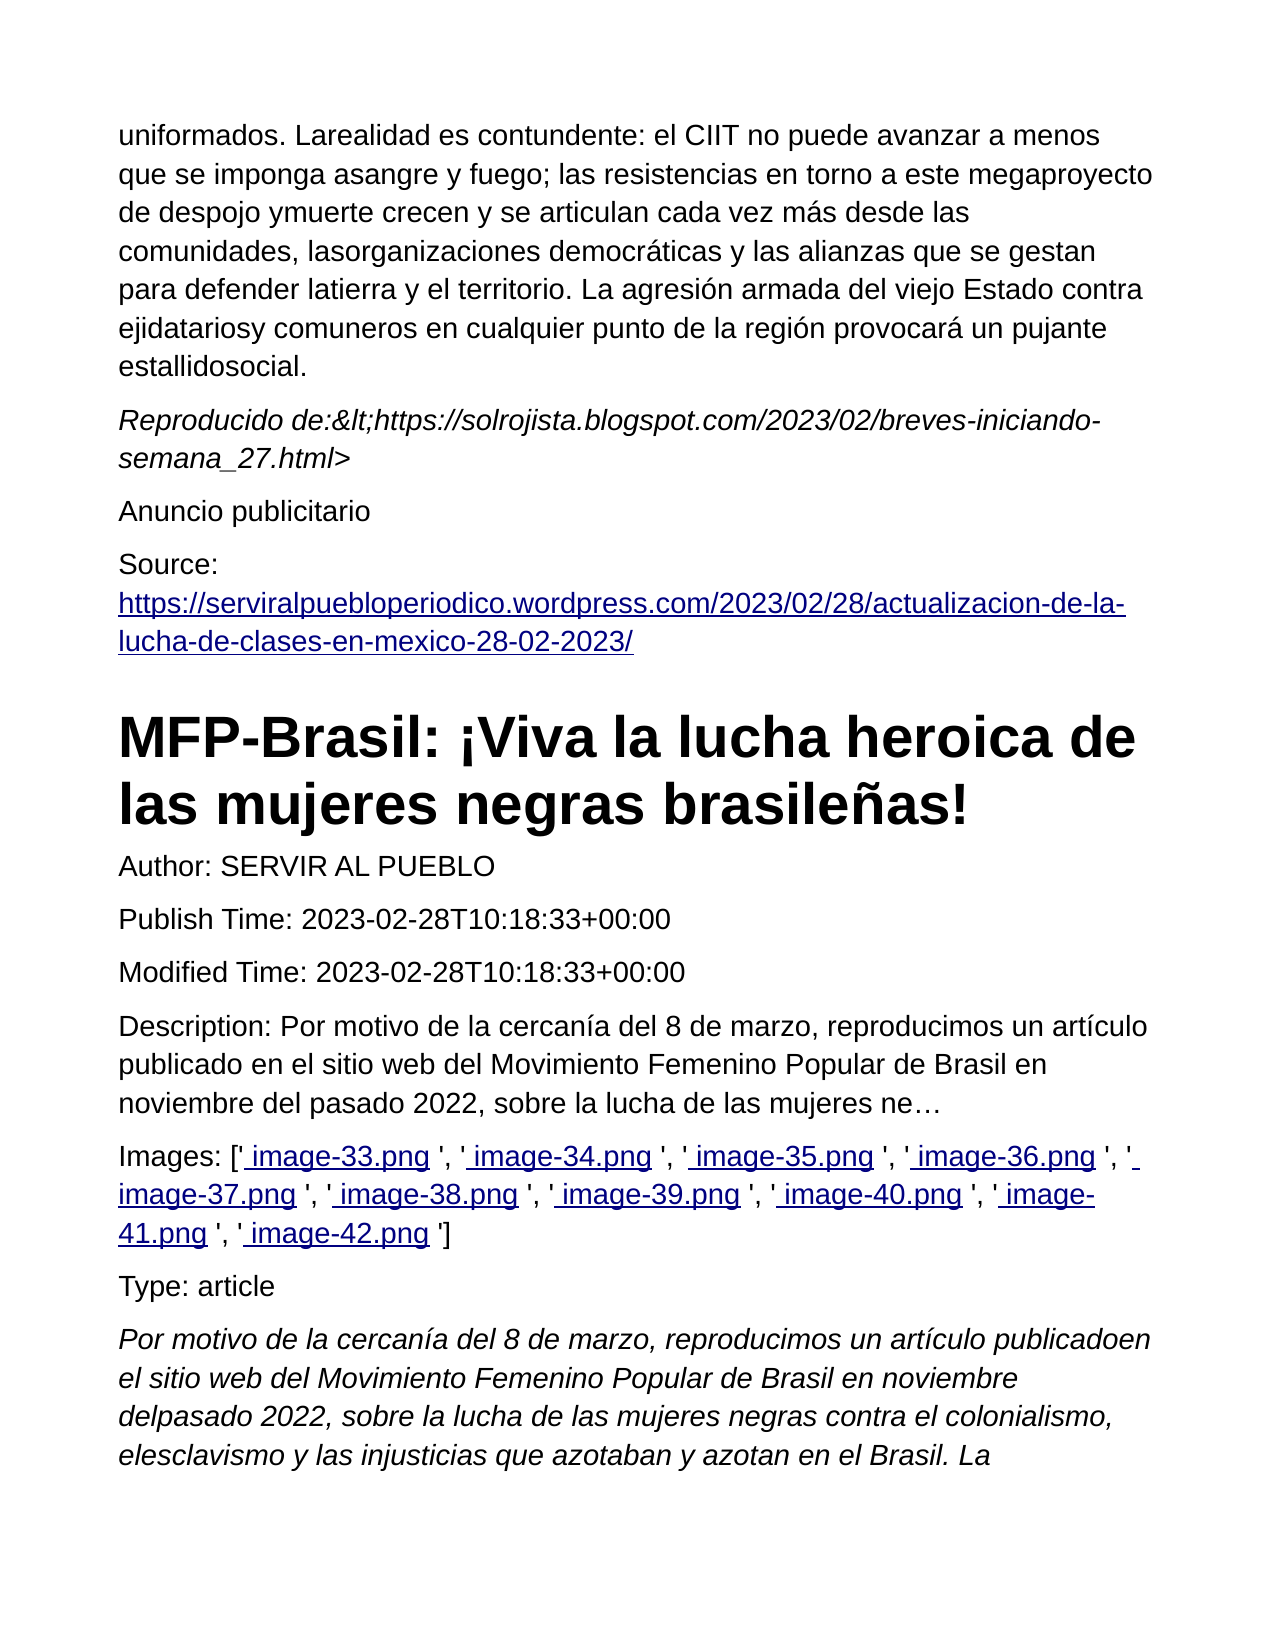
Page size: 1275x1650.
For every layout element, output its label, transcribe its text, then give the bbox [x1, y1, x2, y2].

text Type: article [118, 1269, 1157, 1302]
text Por motivo de la cercanía del 8 de marzo, reproducimos un artículo publicadoen el sitio web del Movimiento Femenino Popular de Brasil en noviembre delpasado 2022, sobre la lucha de las mujeres negras contra el colonialismo, elesclavismo y las injusticias que azotaban y azotan en el Brasil. La [118, 1322, 1157, 1471]
text Publish Time: 2023-02-28T10:18:33+00:00 [118, 902, 1157, 936]
text Anuncio publicitario [118, 494, 1157, 528]
text Reproducido de:&lt;https://solrojista.blogspot.com/2023/02/breves-iniciando-semana_27.html> [118, 402, 1157, 474]
text Author: SERVIR AL PUEBLO [118, 849, 1157, 883]
text Images: [' image-33.png ', ' image-34.png ', ' image-35.png ', ' image-36.png ', ' image-37.png ', ' image-38.png ', ' image-39.png ', ' image-40.png ', ' image-41.png ', ' image-42.png '] [118, 1139, 1157, 1249]
text Description: Por motivo de la cercanía del 8 de marzo, reproducimos un artículo publicado en el sitio web del Movimiento Femenino Popular de Brasil en noviembre del pasado 2022, sobre la lucha de las mujeres ne… [118, 1008, 1157, 1119]
text uniformados. Larealidad es contundente: el CIIT no puede avanzar a menos que se imponga asangre y fuego; las resistencias en torno a este megaproyecto de despojo ymuerte crecen y se articulan cada vez más desde las comunidades, lasorganizaciones democráticas y las alianzas que se gestan para defender latierra y el territorio. La agresión armada del viejo Estado contra ejidatariosy comuneros en cualquier punto de la región provocará un pujante estallidosocial. [118, 118, 1157, 383]
text Source: https://serviralpuebloperiodico.wordpress.com/2023/02/28/actualizacion-de-la-lucha-de-clases-en-mexico-28-02-2023/ [118, 547, 1157, 658]
text Modified Time: 2023-02-28T10:18:33+00:00 [118, 955, 1157, 989]
subtitle MFP-Brasil: ¡Viva la lucha heroica de las mujeres negras brasileñas! [118, 702, 1157, 837]
